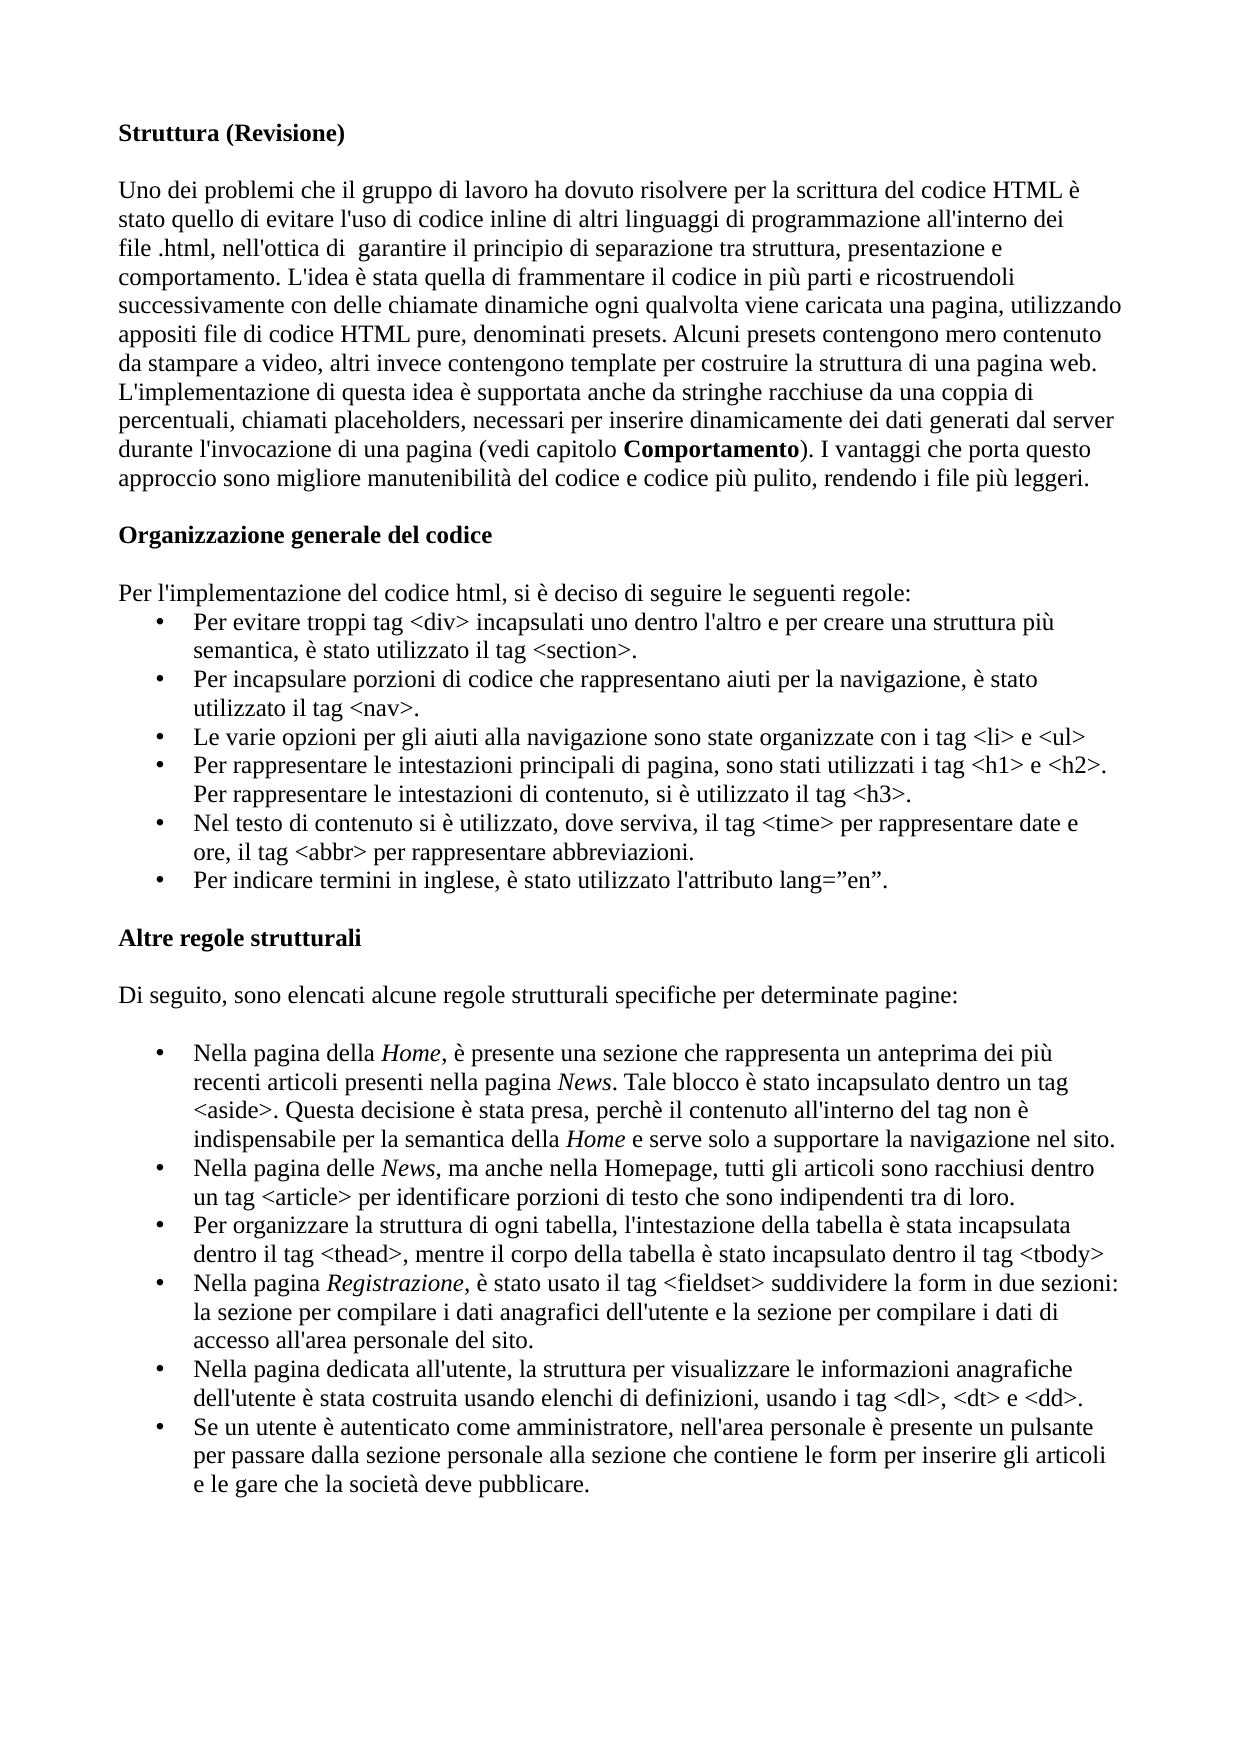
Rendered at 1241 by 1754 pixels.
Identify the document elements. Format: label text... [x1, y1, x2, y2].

list Nel testo di contenuto si è utilizzato, dove serviva, il tag <time> per rappresentare date e ore, il tag <abbr> per rappresentare abbreviazioni. [156, 808, 1122, 866]
list Le varie opzioni per gli aiuti alla navigazione sono state organizzate con i tag <li> e <ul> [156, 722, 1122, 751]
text Organizzazione generale del codice [118, 521, 1122, 549]
list Per indicare termini in inglese, è stato utilizzato l'attributo lang=”en”. [156, 866, 1122, 894]
list Nella pagina dedicata all'utente, la struttura per visualizzare le informazioni anagrafiche dell'utente è stata costruita usando elenchi di definizioni, usando i tag <dl>, <dt> e <dd>. [156, 1354, 1122, 1412]
list Nella pagina Registrazione, è stato usato il tag <fieldset> suddividere la form in due sezioni: la sezione per compilare i dati anagrafici dell'utente e la sezione per compilare i dati di accesso all'area personale del sito. [156, 1268, 1122, 1354]
text Struttura (Revisione) [118, 118, 1122, 147]
list Per rappresentare le intestazioni principali di pagina, sono stati utilizzati i tag <h1> e <h2>. Per rappresentare le intestazioni di contenuto, si è utilizzato il tag <h3>. [156, 751, 1122, 808]
text Uno dei problemi che il gruppo di lavoro ha dovuto risolvere per la scrittura del codice HTML è stato quello di evitare l'uso di codice inline di altri linguaggi di programmazione all'interno dei file .html, nell'ottica di garantire il principio di separazione tra struttura, presentazione e comportamento. L'idea è stata quella di frammentare il codice in più parti e ricostruendoli successivamente con delle chiamate dinamiche ogni qualvolta viene caricata una pagina, utilizzando appositi file di codice HTML pure, denominati presets. Alcuni presets contengono mero contenuto da stampare a video, altri invece contengono template per costruire la struttura di una pagina web. L'implementazione di questa idea è supportata anche da stringhe racchiuse da una coppia di percentuali, chiamati placeholders, necessari per inserire dinamicamente dei dati generati dal server durante l'invocazione di una pagina (vedi capitolo Comportamento). I vantaggi che porta questo approccio sono migliore manutenibilità del codice e codice più pulito, rendendo i file più leggeri. [118, 176, 1122, 492]
text Altre regole strutturali [118, 923, 1122, 952]
list Per evitare troppi tag <div> incapsulati uno dentro l'altro e per creare una struttura più semantica, è stato utilizzato il tag <section>. [156, 607, 1122, 664]
list Se un utente è autenticato come amministratore, nell'area personale è presente un pulsante per passare dalla sezione personale alla sezione che contiene le form per inserire gli articoli e le gare che la società deve pubblicare. [156, 1412, 1122, 1498]
text Per l'implementazione del codice html, si è deciso di seguire le seguenti regole: [118, 578, 1122, 607]
list Nella pagina delle News, ma anche nella Homepage, tutti gli articoli sono racchiusi dentro un tag <article> per identificare porzioni di testo che sono indipendenti tra di loro. [156, 1153, 1122, 1211]
list Per incapsulare porzioni di codice che rappresentano aiuti per la navigazione, è stato utilizzato il tag <nav>. [156, 664, 1122, 722]
text Di seguito, sono elencati alcune regole strutturali specifiche per determinate pagine: [118, 981, 1122, 1009]
list Nella pagina della Home, è presente una sezione che rappresenta un anteprima dei più recenti articoli presenti nella pagina News. Tale blocco è stato incapsulato dentro un tag <aside>. Questa decisione è stata presa, perchè il contenuto all'interno del tag non è indispensabile per la semantica della Home e serve solo a supportare la navigazione nel sito. [156, 1038, 1122, 1153]
list Per organizzare la struttura di ogni tabella, l'intestazione della tabella è stata incapsulata dentro il tag <thead>, mentre il corpo della tabella è stato incapsulato dentro il tag <tbody> [156, 1211, 1122, 1268]
